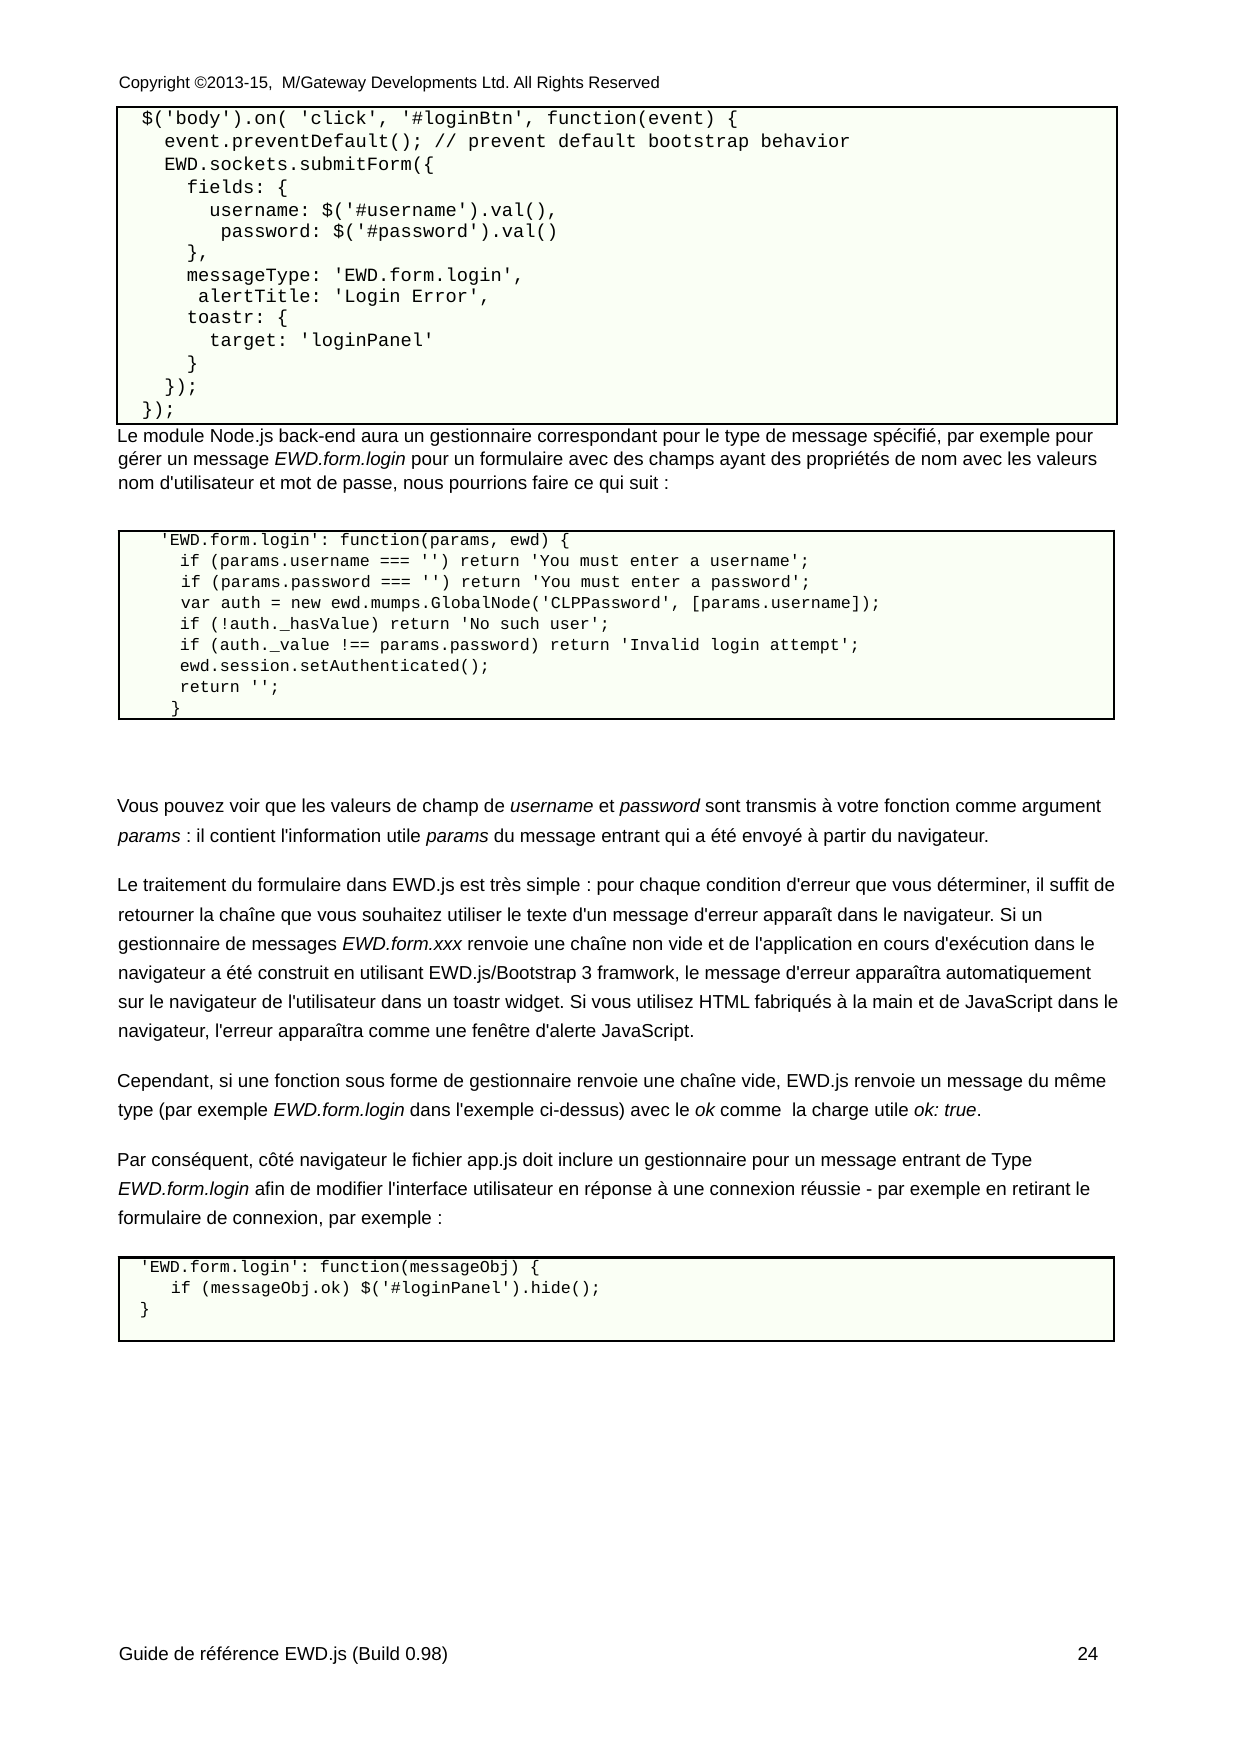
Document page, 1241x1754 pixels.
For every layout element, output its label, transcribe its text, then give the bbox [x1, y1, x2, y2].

text 'EWD.form.login': function(messageObj) { if (messageObj.ok) $('#loginPanel').hide(); [120, 1259, 1113, 1298]
text ewd.session.setAuthenticated(); [120, 655, 1113, 676]
text Par conséquent, côté navigateur le fichier app.js doit inclure un gestionnaire pour un message entrant de Type EWD.form.login afin de modifier l'interface utilisateur en réponse à une connexion réussie - par exemple en retirant le formulaire de connexion, par exemple : [117, 1148, 1122, 1228]
text if (auth._value !== params.password) return 'Invalid login attempt'; [120, 634, 1113, 655]
text Cependant, si une fonction sous forme de gestionnaire renvoie une chaîne vide, EWD.js renvoie un message du même type (par exemple EWD.form.login dans l'exemple ci-dessus) avec le ok comme la charge utile ok: true. [117, 1069, 1122, 1120]
table_header $('body').on( 'click', '#loginBtn', function(event) { event.preventDefault(); // prevent default bootstrap behavior EWD.sockets.submitForm({ fields: { username: $('#username').val(), password: $('#password').val() }, messageType: 'EWD.form.login', alertTitle: 'Login Error', toastr: { target: 'loginPanel' } }); }); [118, 108, 1116, 423]
text Le module Node.js back-end aura un gestionnaire correspondant pour le type de message spécifié, par exemple pour gérer un message EWD.form.login pour un formulaire avec des champs ayant des propriétés de nom avec les valeurs nom d'utilisateur et mot de passe, nous pourrions faire ce qui suit : [117, 425, 1122, 493]
text } [120, 1298, 1113, 1319]
text Le traitement du formulaire dans EWD.js est très simple : pour chaque condition d'erreur que vous déterminer, il suffit de retourner la chaîne que vous souhaitez utiliser le texte d'un message d'erreur apparaît dans le navigateur. Si un gestionnaire de messages EWD.form.xxx renvoie une chaîne non vide et de l'application en cours d'exécution dans le navigateur a été construit en utilisant EWD.js/Bootstrap 3 framwork, le message d'erreur apparaîtra automatiquement sur le navigateur de l'utilisateur dans un toastr widget. Si vous utilisez HTML fabriqués à la main et de JavaScript dans le navigateur, l'erreur apparaîtra comme une fenêtre d'alerte JavaScript. [117, 874, 1122, 1041]
text 'EWD.form.login': function(params, ewd) { [120, 532, 1113, 551]
text if (params.username === '') return 'You must enter a username'; if (params.password === '') return 'You must enter a password'; var auth = new ewd.mumps.GlobalNode('CLPPassword', [params.username]); [120, 551, 1113, 613]
text if (!auth._hasValue) return 'No such user'; [120, 613, 1113, 634]
text return ''; } [120, 676, 1113, 718]
text Vous pouvez voir que les valeurs de champ de username et password sont transmis à votre fonction comme argument params : il contient l'information utile params du message entrant qui a été envoyé à partir du navigateur. [117, 795, 1122, 846]
